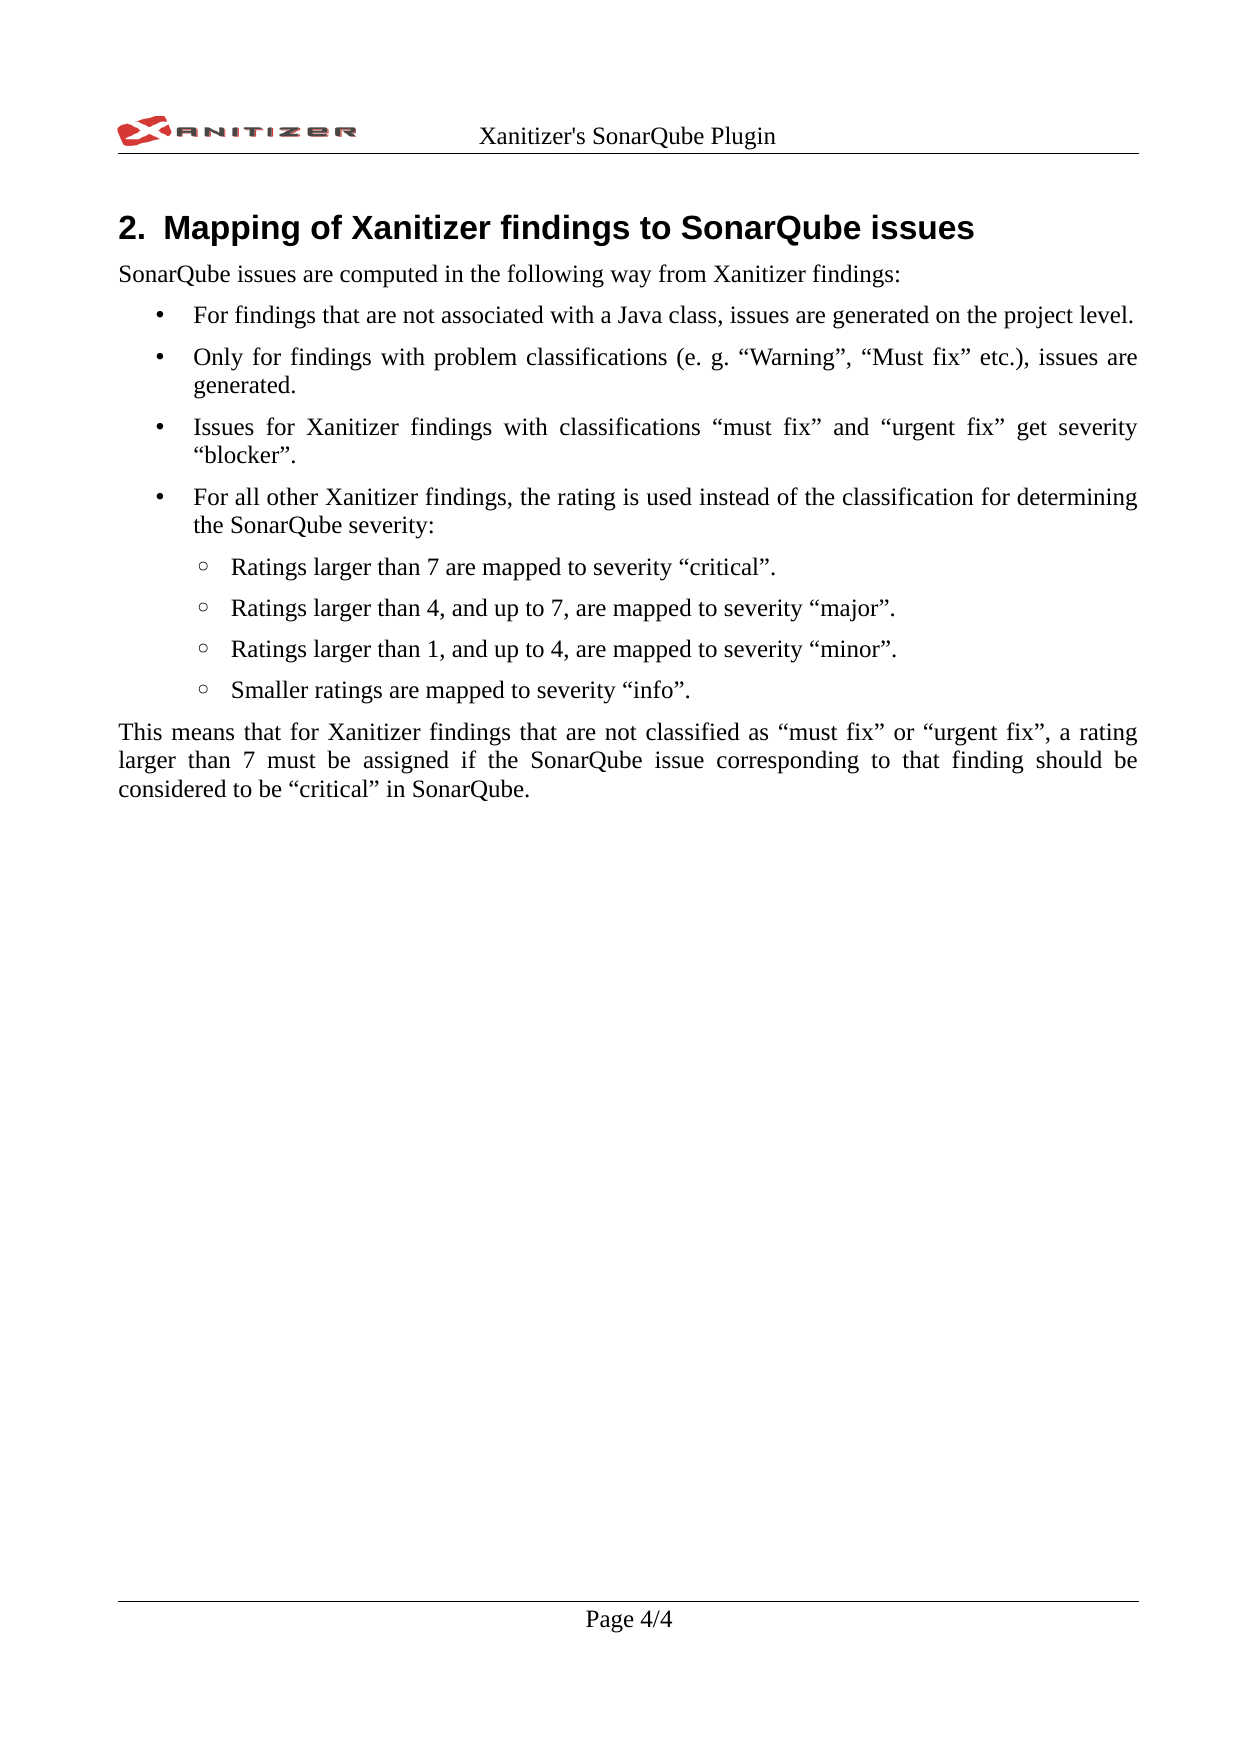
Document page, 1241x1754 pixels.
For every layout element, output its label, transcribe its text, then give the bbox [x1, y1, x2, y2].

text SonarQube issues are computed in the following way from Xanitizer findings: [118, 259, 1139, 288]
list Smaller ratings are mapped to severity “info”. [193, 675, 1139, 704]
list Ratings larger than 4, and up to 7, are mapped to severity “major”. [193, 593, 1139, 622]
list Only for findings with problem classifications (e. g. “Warning”, “Must fix” etc.), issues are generated. [156, 342, 1139, 399]
list Ratings larger than 7 are mapped to severity “critical”. [193, 552, 1139, 580]
list Issues for Xanitizer findings with classifications “must fix” and “urgent fix” get severity “blocker”. [156, 412, 1139, 469]
picture [117, 116, 356, 146]
subtitle Mapping of Xanitizer findings to SonarQube issues [118, 208, 1139, 247]
text This means that for Xanitizer findings that are not classified as “must fix” or “urgent fix”, a rating larger than 7 must be assigned if the SonarQube issue corresponding to that finding should be considered to be “critical” in SonarQube. [118, 717, 1139, 803]
list Ratings larger than 1, and up to 4, are mapped to severity “minor”. [193, 634, 1139, 663]
list For findings that are not associated with a Java class, issues are generated on the project level. [156, 300, 1139, 329]
list For all other Xanitizer findings, the rating is used instead of the classification for determining the SonarQube severity: [156, 482, 1139, 539]
